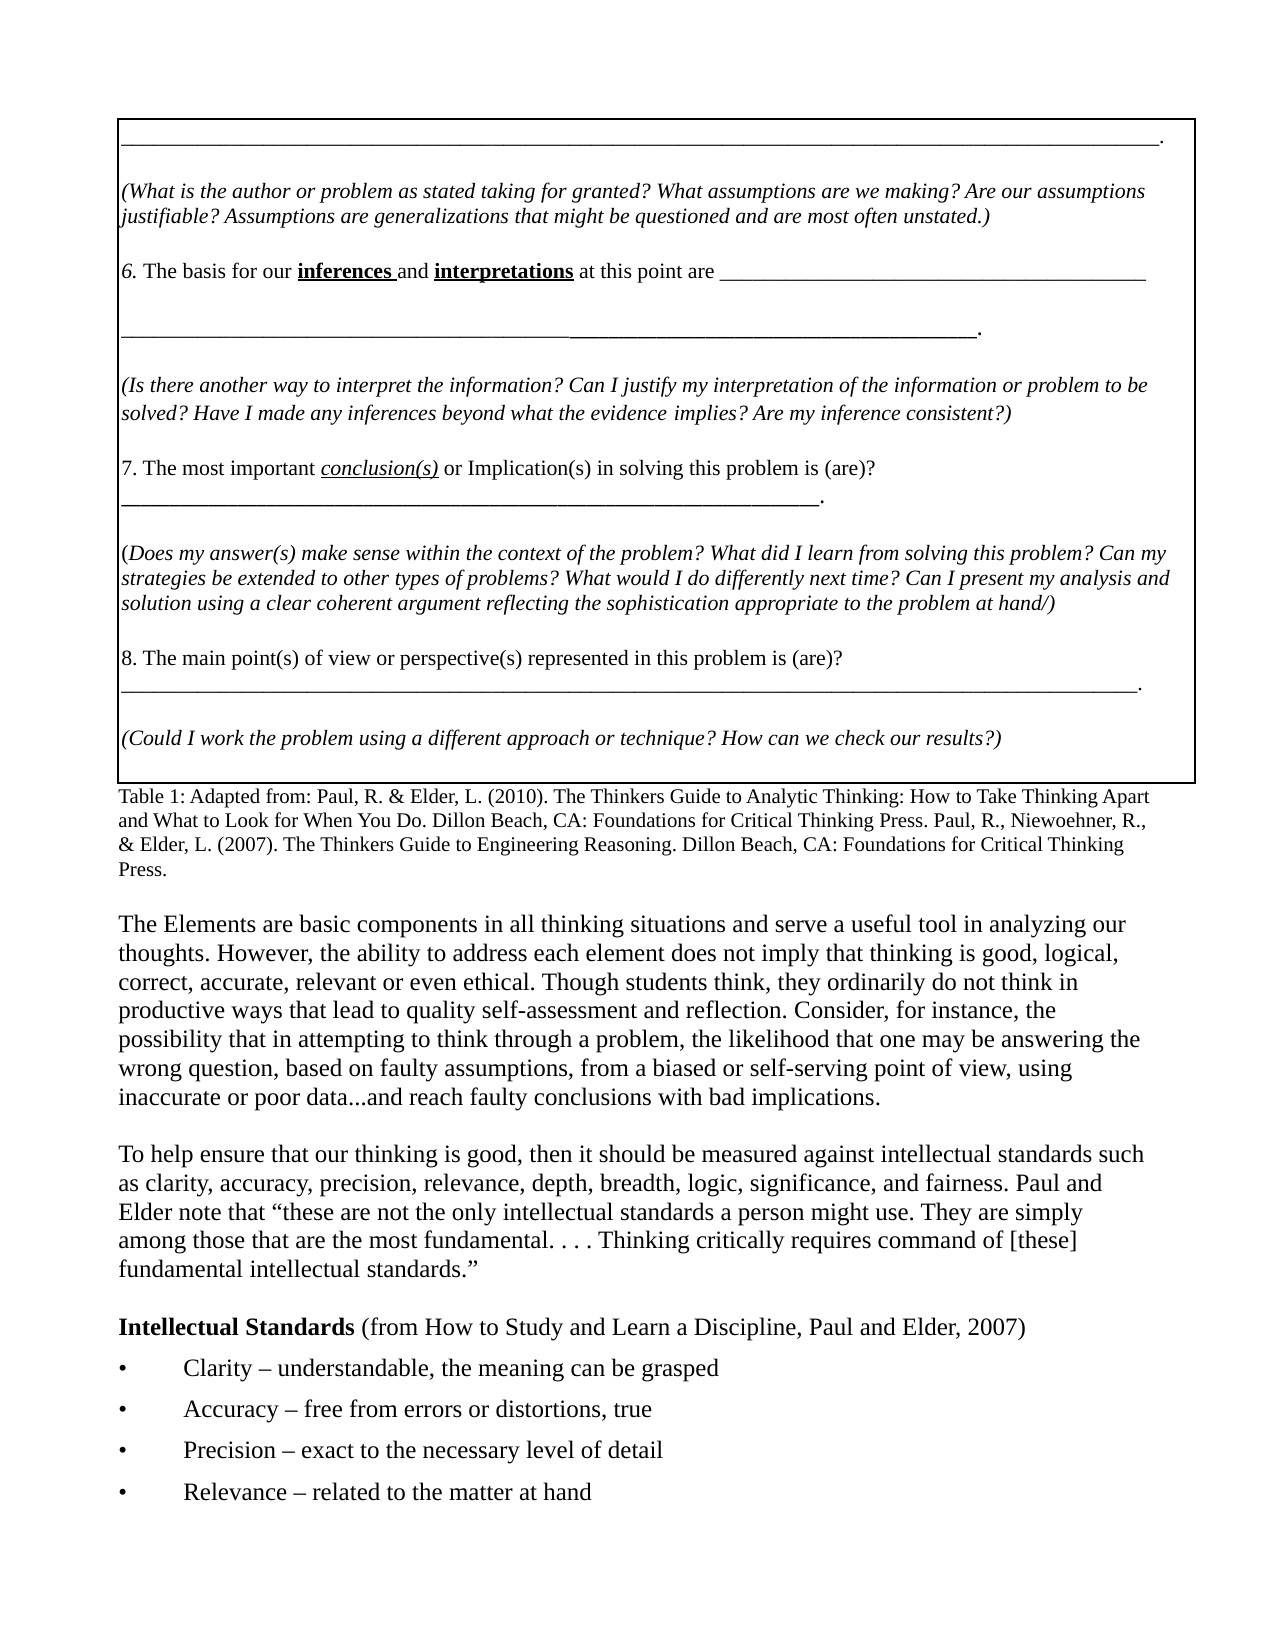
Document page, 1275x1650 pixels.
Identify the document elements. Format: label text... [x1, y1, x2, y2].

table_header _______________________________________________________________________________________________. (What is the author or problem as stated taking for granted? What assumptions are we making? Are our assumptions justifiable? Assumptions are generalizations that might be questioned and are most often unstated.) 6. The basis for our inferences and interpretations at this point are _______________________________________ ___________________________________________________________________________________. (Is there another way to interpret the information? Can I justify my interpretation of the information or problem to be solved? Have I made any inferences beyond what the evidence implies? Are my inference consistent?) 7. The most important conclusion(s) or Implication(s) in solving this problem is (are)?________________________________________________________________________. (Does my answer(s) make sense within the context of the problem? What did I learn from solving this problem? Can my strategies be extended to other types of problems? What would I do differently next time? Can I present my analysis and solution using a clear coherent argument reflecting the sophistication appropriate to the problem at hand/) 8. The main point(s) of view or perspective(s) represented in this problem is (are)?_____________________________________________________________________________________________. (Could I work the problem using a different approach or technique? How can we check our results?) [119, 120, 1194, 782]
text • Relevance – related to the matter at hand [118, 1477, 1157, 1506]
text Intellectual Standards (from How to Study and Learn a Discipline, Paul and Elder, 2007) [118, 1312, 1157, 1341]
text • Accuracy – free from errors or distortions, true [118, 1394, 1157, 1423]
text • Clarity – understandable, the meaning can be grasped [118, 1353, 1157, 1382]
text Table 1: Adapted from: Paul, R. & Elder, L. (2010). The Thinkers Guide to Analytic Thinking: How to Take Thinking Apart and What to Look for When You Do. Dillon Beach, CA: Foundations for Critical Thinking Press. Paul, R., Niewoehner, R., & Elder, L. (2007). The Thinkers Guide to Engineering Reasoning. Dillon Beach, CA: Foundations for Critical Thinking Press. [118, 784, 1157, 881]
text To help ensure that our thinking is good, then it should be measured against intellectual standards such as clarity, accuracy, precision, relevance, depth, breadth, logic, significance, and fairness. Paul and Elder note that “these are not the only intellectual standards a person might use. They are simply among those that are the most fundamental. . . . Thinking critically requires command of [these] fundamental intellectual standards.” [118, 1139, 1157, 1283]
text • Precision – exact to the necessary level of detail [118, 1436, 1157, 1464]
text The Elements are basic components in all thinking situations and serve a useful tool in analyzing our thoughts. However, the ability to address each element does not imply that thinking is good, logical, correct, accurate, relevant or even ethical. Though students think, they ordinarily do not think in productive ways that lead to quality self-assessment and reflection. Consider, for instance, the possibility that in attempting to think through a problem, the likelihood that one may be answering the wrong question, based on faulty assumptions, from a biased or self-serving point of view, using inaccurate or poor data...and reach faulty conclusions with bad implications. [118, 909, 1157, 1111]
